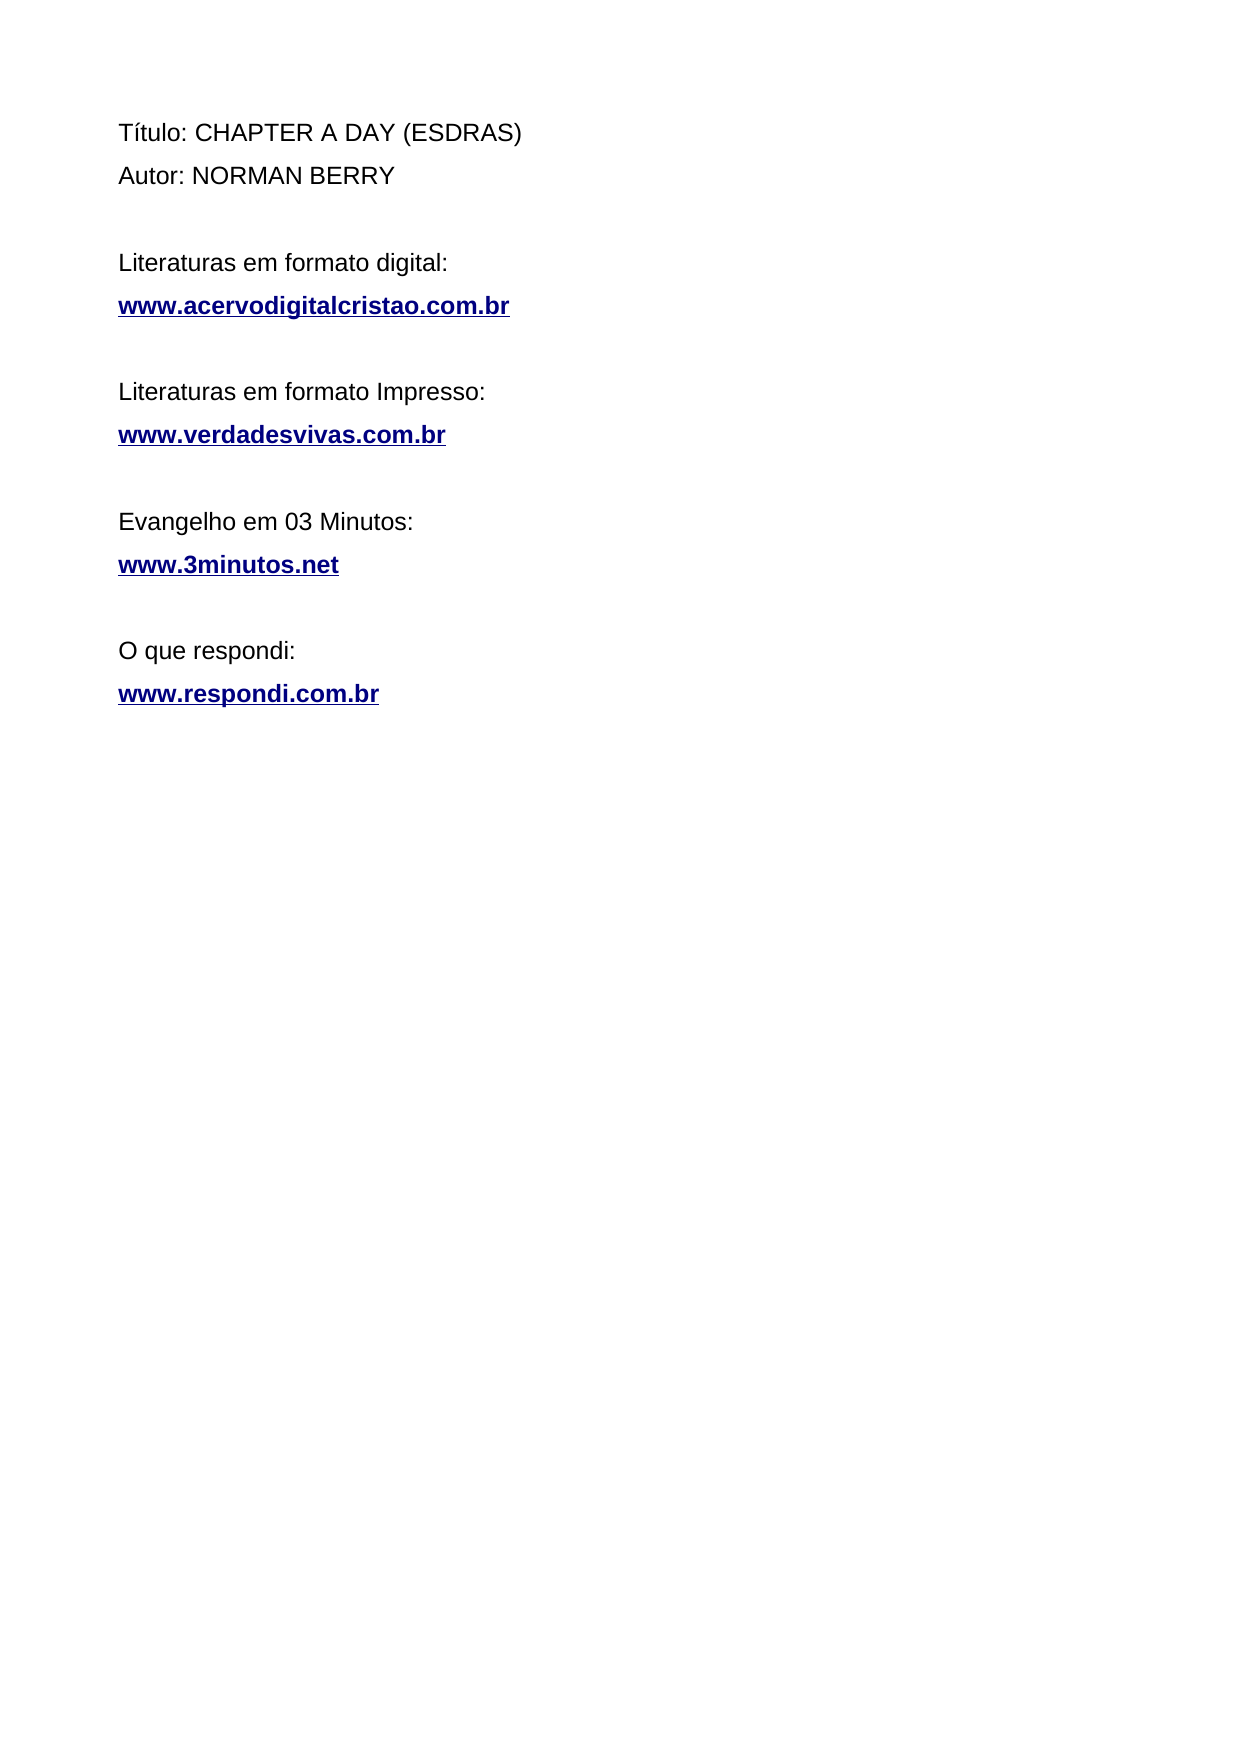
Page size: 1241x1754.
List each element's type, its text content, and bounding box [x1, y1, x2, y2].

text Título: CHAPTER A DAY (ESDRAS) Autor: NORMAN BERRY Literaturas em formato digital: www.acervodigitalcristao.com.br Literaturas em formato Impresso: www.verdadesvivas.com.br Evangelho em 03 Minutos: www.3minutos.net O que respondi: www.respondi.com.br [118, 118, 1122, 708]
